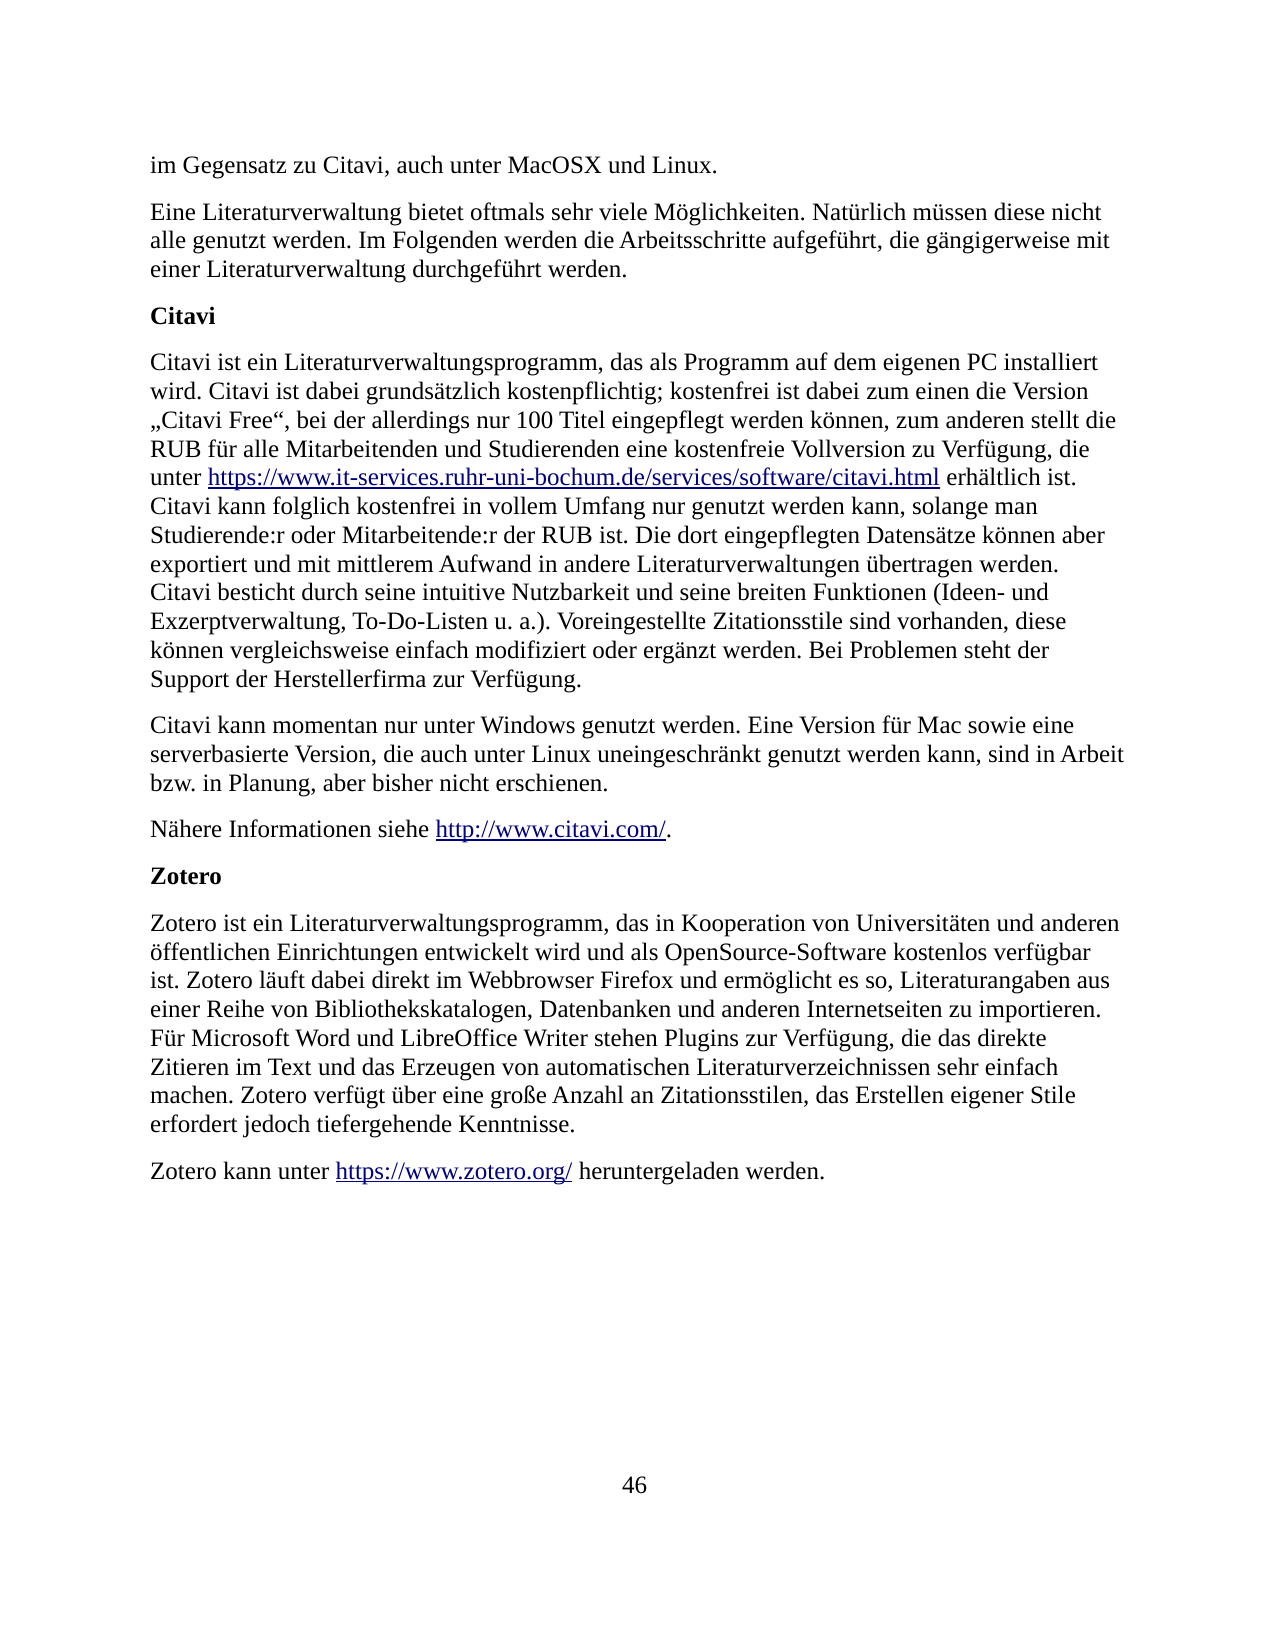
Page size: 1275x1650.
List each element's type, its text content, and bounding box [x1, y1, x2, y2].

text Citavi ist ein Literaturverwaltungsprogramm, das als Programm auf dem eigenen PC installiert wird. Citavi ist dabei grundsätzlich kostenpflichtig; kostenfrei ist dabei zum einen die Version „Citavi Free“, bei der allerdings nur 100 Titel eingepflegt werden können, zum anderen stellt die RUB für alle Mitarbeitenden und Studierenden eine kostenfreie Vollversion zu Verfügung, die unter https://www.it-services.ruhr-uni-bochum.de/services/software/citavi.html erhältlich ist. Citavi kann folglich kostenfrei in vollem Umfang nur genutzt werden kann, solange man Studierende:r oder Mitarbeitende:r der RUB ist. Die dort eingepflegten Datensätze können aber exportiert und mit mittlerem Aufwand in andere Literaturverwaltungen übertragen werden. Citavi besticht durch seine intuitive Nutzbarkeit und seine breiten Funktionen (Ideen- und Exzerptverwaltung, To-Do-Listen u. a.). Voreingestellte Zitationsstile sind vorhanden, diese können vergleichsweise einfach modifiziert oder ergänzt werden. Bei Problemen steht der Support der Herstellerfirma zur Verfügung. [150, 347, 1125, 692]
text Zotero kann unter https://www.zotero.org/ heruntergeladen werden. [150, 1156, 1125, 1184]
text Nähere Informationen siehe http://www.citavi.com/. [150, 814, 1125, 843]
text im Gegensatz zu Citavi, auch unter MacOSX und Linux. [150, 150, 1125, 179]
text Citavi kann momentan nur unter Windows genutzt werden. Eine Version für Mac sowie eine serverbasierte Version, die auch unter Linux uneingeschränkt genutzt werden kann, sind in Arbeit bzw. in Planung, aber bisher nicht erschienen. [150, 710, 1125, 797]
text Citavi [150, 301, 1125, 329]
text Zotero ist ein Literaturverwaltungsprogramm, das in Kooperation von Universitäten und anderen öffentlichen Einrichtungen entwickelt wird und als OpenSource-Software kostenlos verfügbar ist. Zotero läuft dabei direkt im Webbrowser Firefox und ermöglicht es so, Literaturangaben aus einer Reihe von Bibliothekskatalogen, Datenbanken und anderen Internetseiten zu importieren. Für Microsoft Word und LibreOffice Writer stehen Plugins zur Verfügung, die das direkte Zitieren im Text und das Erzeugen von automatischen Literaturverzeichnissen sehr einfach machen. Zotero verfügt über eine große Anzahl an Zitationsstilen, das Erstellen eigener Stile erfordert jedoch tiefergehende Kenntnisse. [150, 908, 1125, 1138]
text Zotero [150, 861, 1125, 890]
text Eine Literaturverwaltung bietet oftmals sehr viele Möglichkeiten. Natürlich müssen diese nicht alle genutzt werden. Im Folgenden werden die Arbeitsschritte aufgeführt, die gängigerweise mit einer Literaturverwaltung durchgeführt werden. [150, 197, 1125, 283]
